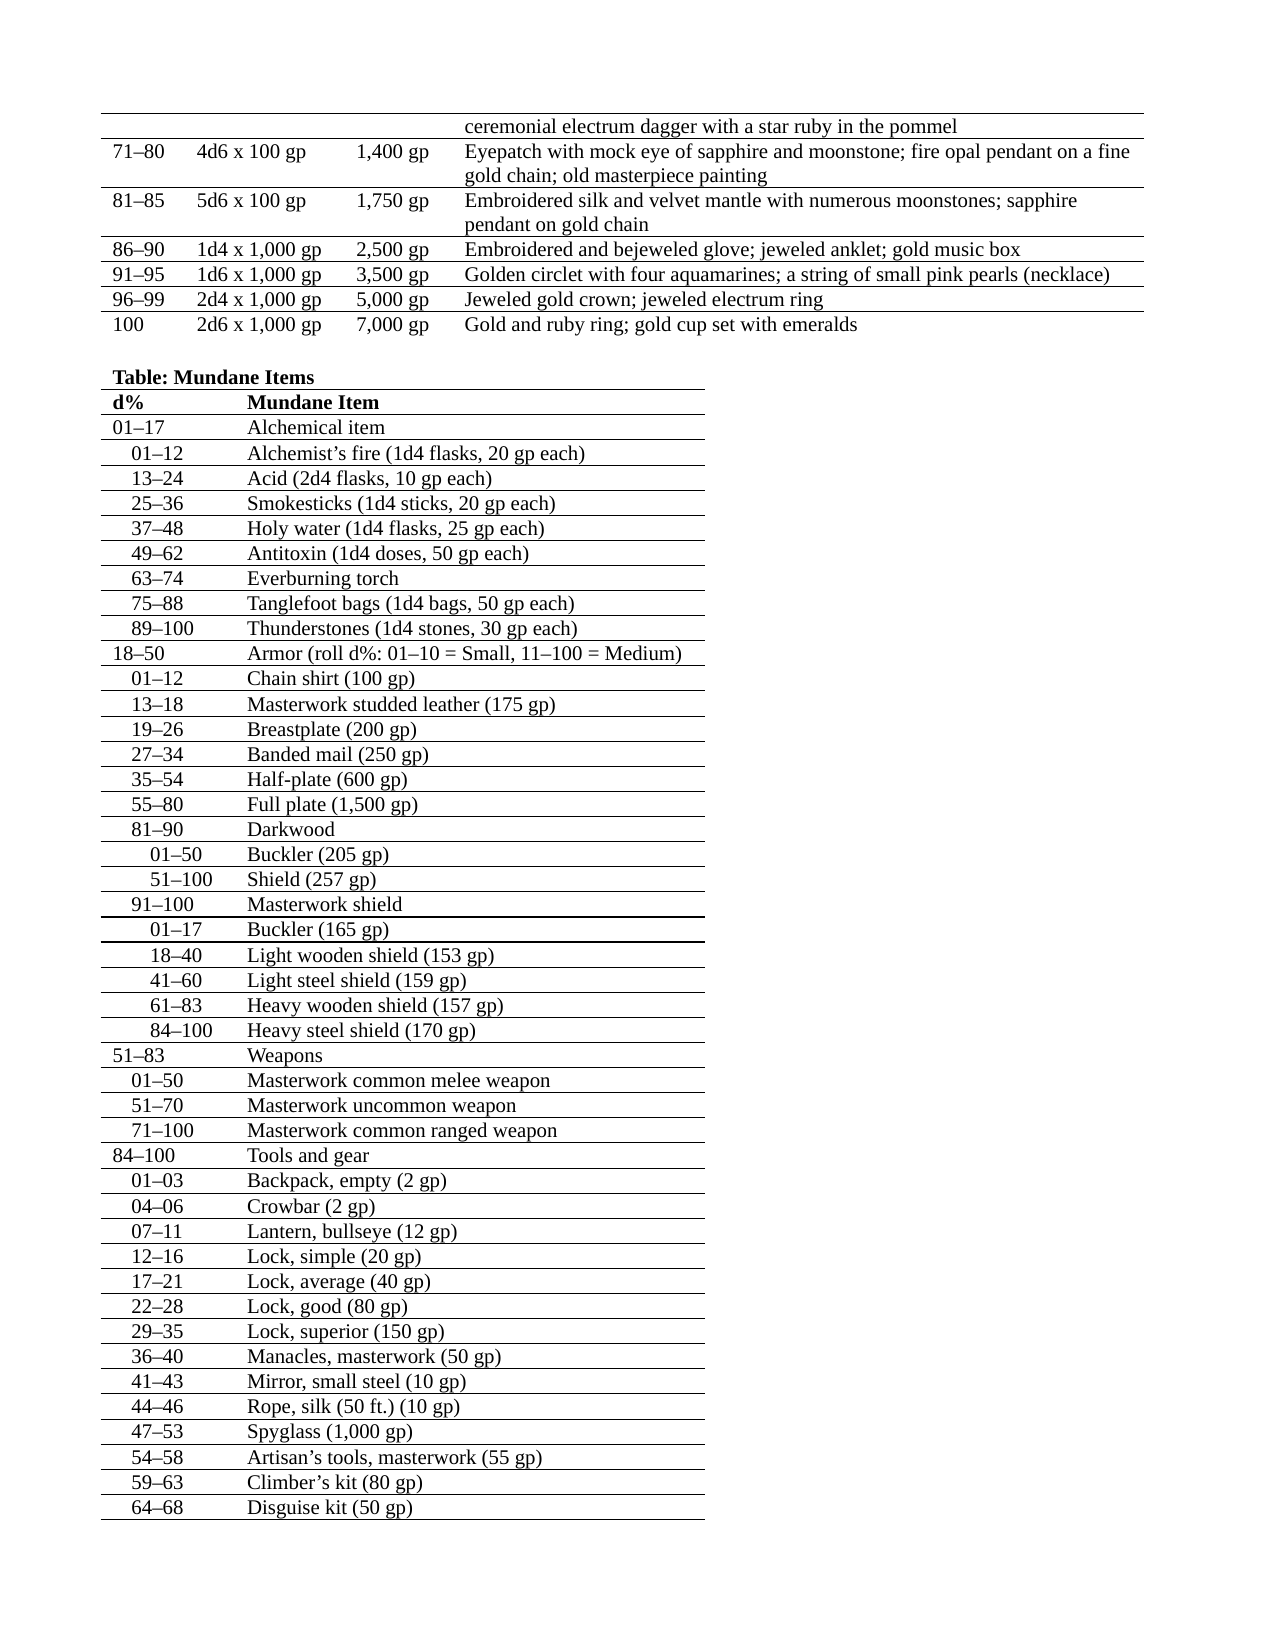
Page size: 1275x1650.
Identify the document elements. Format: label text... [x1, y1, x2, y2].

table_cell 5,000 gp [344, 287, 452, 311]
table_cell Crowbar (2 gp) [235, 1194, 705, 1218]
table_cell Embroidered silk and velvet mantle with numerous moonstones; sapphire pendant on gold chain [453, 188, 1144, 236]
table_cell 96–99 [101, 287, 184, 311]
table_cell Light wooden shield (153 gp) [235, 943, 705, 967]
table_cell 18–40 [101, 943, 235, 967]
table_cell Holy water (1d4 flasks, 25 gp each) [235, 516, 705, 540]
table_cell 13–18 [101, 691, 235, 716]
table_cell Tanglefoot bags (1d4 bags, 50 gp each) [235, 591, 705, 615]
table_cell 1d6 x 1,000 gp [185, 262, 344, 286]
table_cell Everburning torch [235, 566, 705, 590]
table_cell Armor (roll d%: 01–10 = Small, 11–100 = Medium) [235, 641, 705, 665]
table_cell Mirror, small steel (10 gp) [235, 1369, 705, 1393]
table_cell 55–80 [101, 792, 235, 816]
table_cell 1d4 x 1,000 gp [185, 237, 344, 261]
table_cell 59–63 [101, 1470, 235, 1494]
table_cell [344, 114, 452, 138]
table_cell 71–100 [101, 1118, 235, 1142]
table_cell 61–83 [101, 993, 235, 1017]
table_cell 49–62 [101, 541, 235, 565]
table_cell Rope, silk (50 ft.) (10 gp) [235, 1394, 705, 1418]
table_cell 47–53 [101, 1420, 235, 1443]
table_cell Light steel shield (159 gp) [235, 968, 705, 992]
table_cell Tools and gear [235, 1143, 705, 1167]
table_cell 35–54 [101, 767, 235, 791]
table_cell 54–58 [101, 1445, 235, 1469]
table_cell Lock, good (80 gp) [235, 1294, 705, 1318]
table_cell 84–100 [101, 1143, 235, 1167]
table_cell Mundane Item [235, 390, 705, 414]
table_cell Golden circlet with four aquamarines; a string of small pink pearls (necklace) [453, 262, 1144, 286]
table_cell Spyglass (1,000 gp) [235, 1420, 705, 1443]
table_cell Masterwork uncommon weapon [235, 1093, 705, 1117]
table_cell 81–85 [101, 188, 184, 236]
table_cell Lantern, bullseye (12 gp) [235, 1219, 705, 1243]
table_cell 29–35 [101, 1319, 235, 1343]
table_cell Alchemical item [235, 415, 705, 439]
table_cell 36–40 [101, 1344, 235, 1368]
table_cell Buckler (205 gp) [235, 842, 705, 866]
table_cell 2,500 gp [344, 237, 452, 261]
table_cell 7,000 gp [344, 312, 452, 336]
table_cell Smokesticks (1d4 sticks, 20 gp each) [235, 491, 705, 515]
table_cell 22–28 [101, 1294, 235, 1318]
table_cell 01–17 [101, 415, 235, 439]
table_cell Half-plate (600 gp) [235, 767, 705, 791]
table_cell Buckler (165 gp) [235, 918, 705, 941]
table_cell Heavy steel shield (170 gp) [235, 1018, 705, 1042]
table_cell d% [101, 390, 235, 414]
table_cell Heavy wooden shield (157 gp) [235, 993, 705, 1017]
table_cell 1,750 gp [344, 188, 452, 236]
table_cell 04–06 [101, 1194, 235, 1218]
table_cell Embroidered and bejeweled glove; jeweled anklet; gold music box [453, 237, 1144, 261]
table_cell 84–100 [101, 1018, 235, 1042]
table_cell 41–60 [101, 968, 235, 992]
table_cell 2d6 x 1,000 gp [185, 312, 344, 336]
table_cell 27–34 [101, 742, 235, 766]
table_cell 41–43 [101, 1369, 235, 1393]
table_cell 12–16 [101, 1244, 235, 1268]
table_cell Masterwork shield [235, 892, 705, 916]
table_cell 19–26 [101, 717, 235, 741]
table_cell 64–68 [101, 1495, 235, 1519]
table_cell Masterwork common ranged weapon [235, 1118, 705, 1142]
table_cell 5d6 x 100 gp [185, 188, 344, 236]
table_cell Lock, average (40 gp) [235, 1269, 705, 1293]
table_cell Darkwood [235, 817, 705, 841]
table_cell 75–88 [101, 591, 235, 615]
table_cell Chain shirt (100 gp) [235, 666, 705, 690]
table_cell Weapons [235, 1043, 705, 1067]
table_cell Acid (2d4 flasks, 10 gp each) [235, 466, 705, 489]
table_cell 01–50 [101, 1068, 235, 1092]
table_cell 01–17 [101, 918, 235, 941]
table_cell 3,500 gp [344, 262, 452, 286]
table_cell Artisan’s tools, masterwork (55 gp) [235, 1445, 705, 1469]
table_cell 13–24 [101, 466, 235, 489]
table_cell Shield (257 gp) [235, 867, 705, 891]
table_cell Thunderstones (1d4 stones, 30 gp each) [235, 616, 705, 640]
table_cell 37–48 [101, 516, 235, 540]
table_cell Lock, simple (20 gp) [235, 1244, 705, 1268]
table_cell Backpack, empty (2 gp) [235, 1169, 705, 1192]
table_cell 01–03 [101, 1169, 235, 1192]
table_cell 44–46 [101, 1394, 235, 1418]
table_cell Eyepatch with mock eye of sapphire and moonstone; fire opal pendant on a fine gold chain; old masterpiece painting [453, 139, 1144, 187]
table_cell [101, 114, 184, 138]
table_cell ceremonial electrum dagger with a star ruby in the pommel [453, 114, 1144, 138]
table_cell Alchemist’s fire (1d4 flasks, 20 gp each) [235, 440, 705, 464]
table_cell 01–12 [101, 666, 235, 690]
table_cell Disguise kit (50 gp) [235, 1495, 705, 1519]
table_cell 89–100 [101, 616, 235, 640]
table_cell [185, 114, 344, 138]
table_cell 07–11 [101, 1219, 235, 1243]
table_cell Jeweled gold crown; jeweled electrum ring [453, 287, 1144, 311]
table_cell Masterwork studded leather (175 gp) [235, 691, 705, 716]
table_cell 18–50 [101, 641, 235, 665]
table_cell 86–90 [101, 237, 184, 261]
table_cell 51–100 [101, 867, 235, 891]
table_cell 51–83 [101, 1043, 235, 1067]
table_cell 81–90 [101, 817, 235, 841]
table_cell 51–70 [101, 1093, 235, 1117]
table_cell Full plate (1,500 gp) [235, 792, 705, 816]
table_cell 4d6 x 100 gp [185, 139, 344, 187]
table_cell Climber’s kit (80 gp) [235, 1470, 705, 1494]
table_cell 91–95 [101, 262, 184, 286]
table_cell 71–80 [101, 139, 184, 187]
table_cell Masterwork common melee weapon [235, 1068, 705, 1092]
table_cell 100 [101, 312, 184, 336]
table_cell 25–36 [101, 491, 235, 515]
table_cell 1,400 gp [344, 139, 452, 187]
table_cell Antitoxin (1d4 doses, 50 gp each) [235, 541, 705, 565]
table_cell Gold and ruby ring; gold cup set with emeralds [453, 312, 1144, 336]
table_cell 01–50 [101, 842, 235, 866]
table_cell 01–12 [101, 440, 235, 464]
table_cell 17–21 [101, 1269, 235, 1293]
table_cell Breastplate (200 gp) [235, 717, 705, 741]
table_cell Manacles, masterwork (50 gp) [235, 1344, 705, 1368]
table_cell 63–74 [101, 566, 235, 590]
table_cell Banded mail (250 gp) [235, 742, 705, 766]
table_cell 91–100 [101, 892, 235, 916]
table_cell 2d4 x 1,000 gp [185, 287, 344, 311]
table_header Table: Mundane Items [101, 365, 705, 389]
table_cell Lock, superior (150 gp) [235, 1319, 705, 1343]
